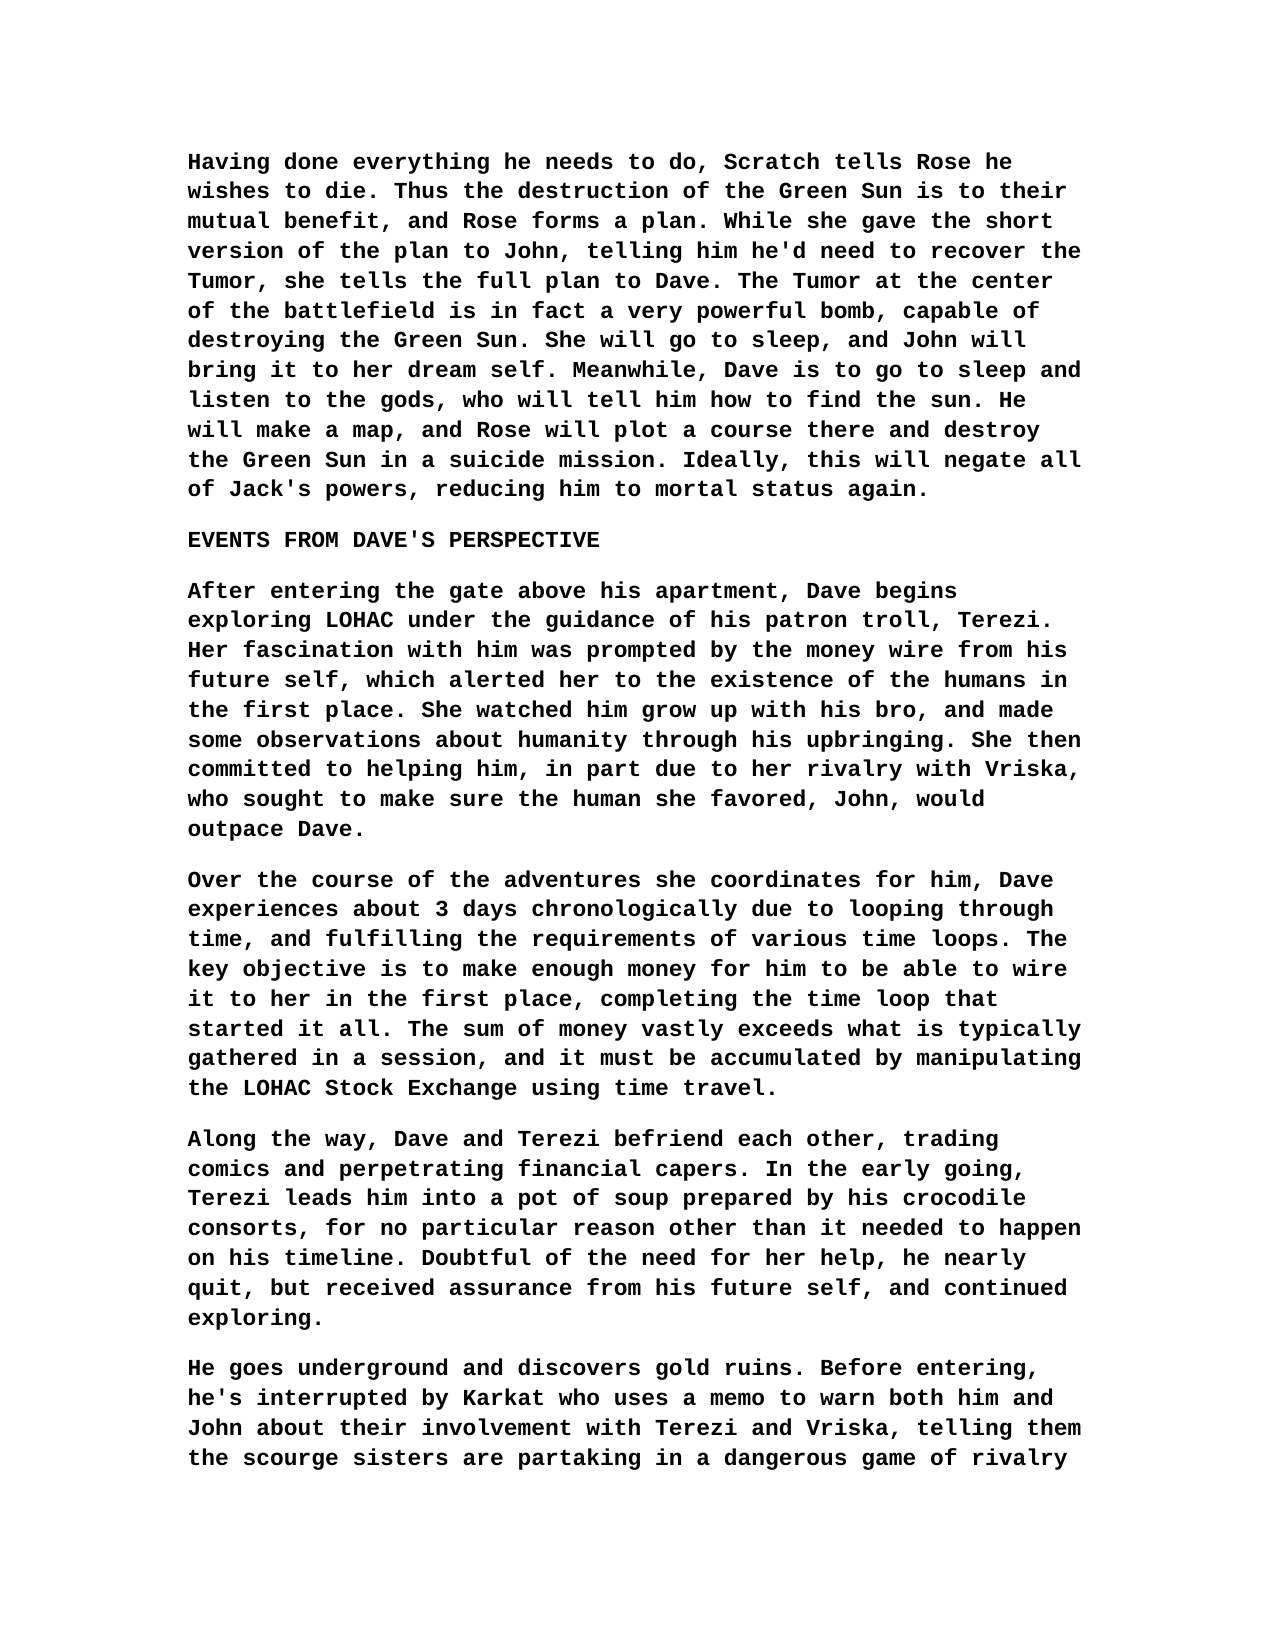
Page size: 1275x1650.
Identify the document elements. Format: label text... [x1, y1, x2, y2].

text Having done everything he needs to do, Scratch tells Rose he wishes to die. Thus the destruction of the Green Sun is to their mutual benefit, and Rose forms a plan. While she gave the short version of the plan to John, telling him he'd need to recover the Tumor, she tells the full plan to Dave. The Tumor at the center of the battlefield is in fact a very powerful bomb, capable of destroying the Green Sun. She will go to sleep, and John will bring it to her dream self. Meanwhile, Dave is to go to sleep and listen to the gods, who will tell him how to find the sun. He will make a map, and Rose will plot a course there and destroy the Green Sun in a suicide mission. Ideally, this will negate all of Jack's powers, reducing him to mortal status again. [187, 150, 1087, 504]
text EVENTS FROM DAVE'S PERSPECTIVE [187, 528, 1087, 554]
text Over the course of the adventures she coordinates for him, Dave experiences about 3 days chronologically due to looping through time, and fulfilling the requirements of various time loops. The key objective is to make enough money for him to be able to wire it to her in the first place, completing the time loop that started it all. The sum of money vastly exceeds what is typically gathered in a session, and it must be accumulated by manipulating the LOHAC Stock Exchange using time travel. [187, 868, 1087, 1102]
text He goes underground and discovers gold ruins. Before entering, he's interrupted by Karkat who uses a memo to warn both him and John about their involvement with Terezi and Vriska, telling them the scourge sisters are partaking in a dangerous game of rivalry [187, 1356, 1087, 1472]
text After entering the gate above his apartment, Dave begins exploring LOHAC under the guidance of his patron troll, Terezi. Her fascination with him was prompted by the money wire from his future self, which alerted her to the existence of the humans in the first place. She watched him grow up with his bro, and made some observations about humanity through his upbringing. She then committed to helping him, in part due to her rivalry with Vriska, who sought to make sure the human she favored, John, would outpace Dave. [187, 579, 1087, 843]
text Along the way, Dave and Terezi befriend each other, trading comics and perpetrating financial capers. In the early going, Terezi leads him into a pot of soup prepared by his crocodile consorts, for no particular reason other than it needed to happen on his timeline. Doubtful of the need for her help, he nearly quit, but received assurance from his future self, and continued exploring. [187, 1127, 1087, 1332]
